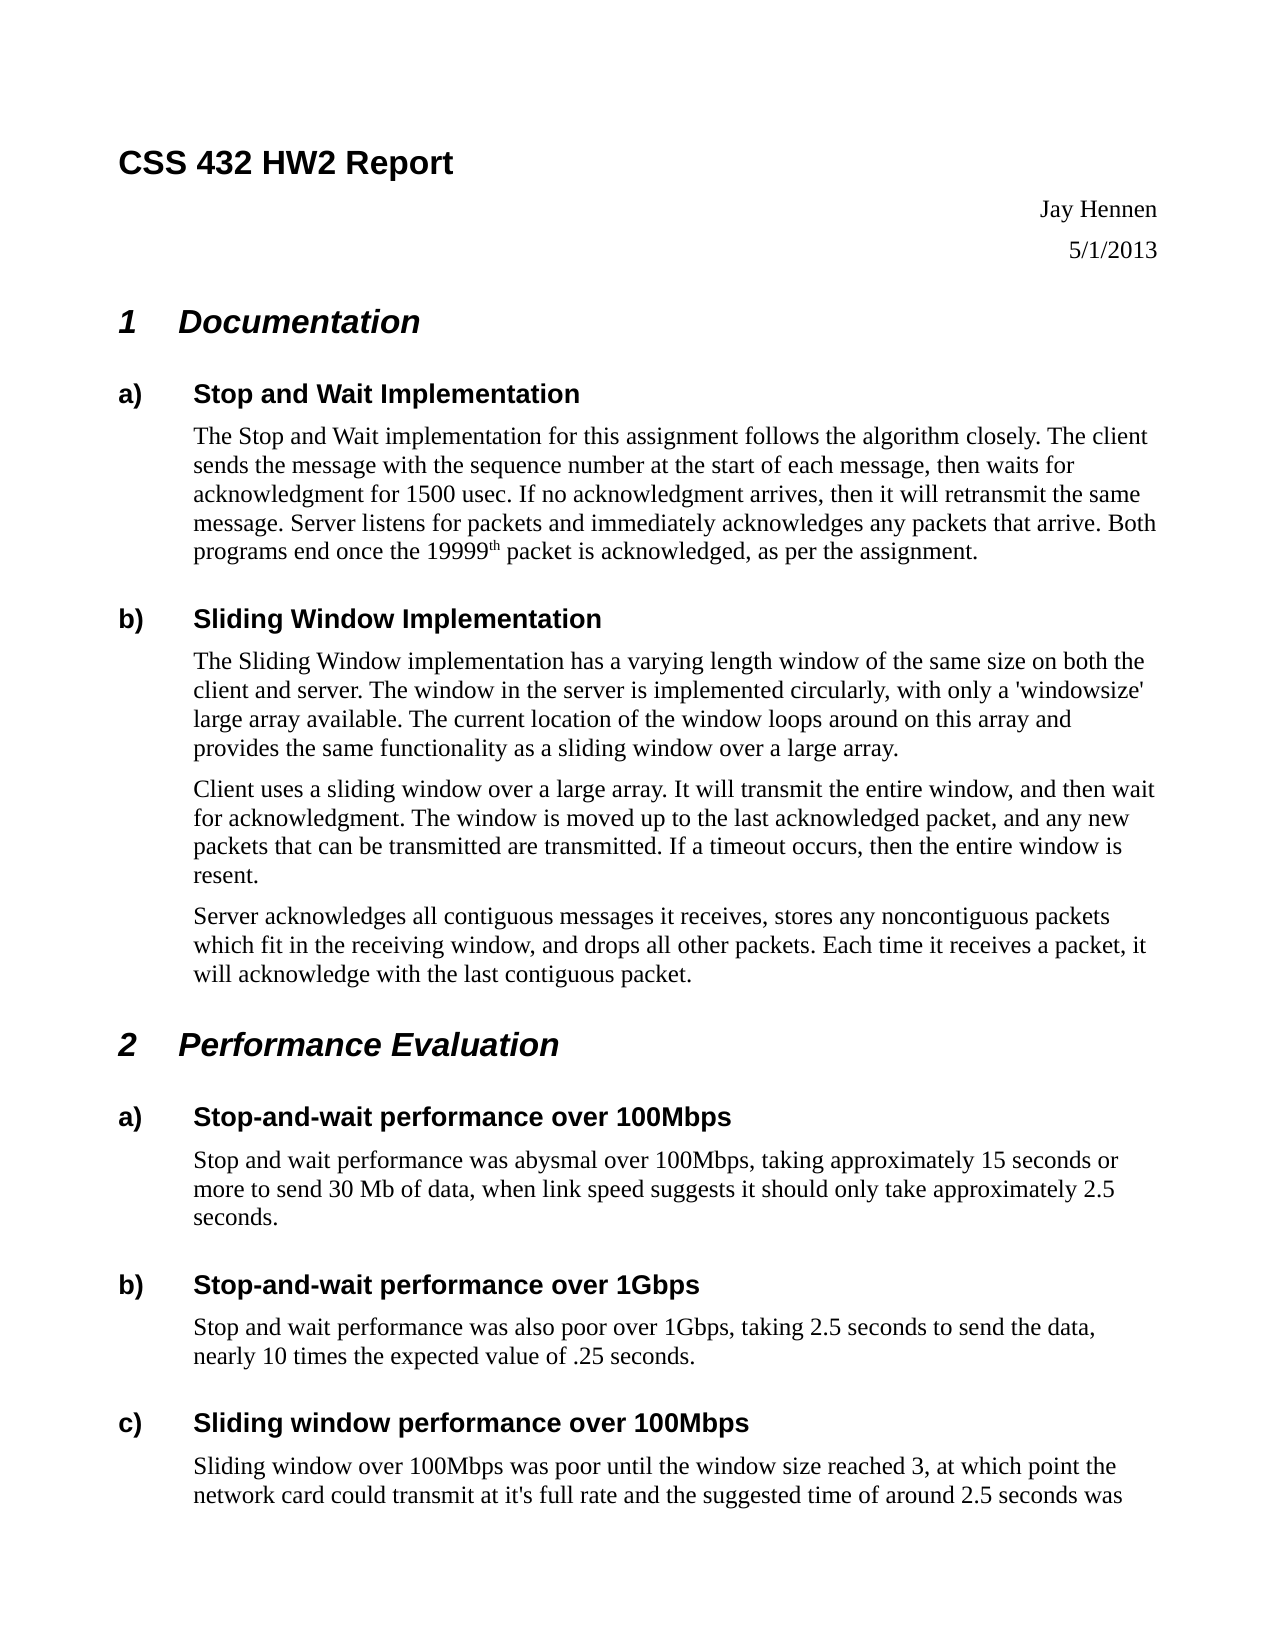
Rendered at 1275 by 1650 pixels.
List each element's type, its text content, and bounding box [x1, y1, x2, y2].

text Client uses a sliding window over a large array. It will transmit the entire window, and then wait for acknowledgment. The window is moved up to the last acknowledged packet, and any new packets that can be transmitted are transmitted. If a timeout occurs, then the entire window is resent. [193, 774, 1157, 889]
subtitle Documentation [118, 302, 1157, 340]
text Jay Hennen [118, 194, 1157, 223]
subtitle Sliding Window Implementation [118, 603, 1157, 634]
text The Sliding Window implementation has a varying length window of the same size on both the client and server. The window in the server is implemented circularly, with only a 'windowsize' large array available. The current location of the window loops around on this array and provides the same functionality as a sliding window over a large array. [193, 646, 1157, 761]
text Sliding window over 100Mbps was poor until the window size reached 3, at which point the network card could transmit at it's full rate and the suggested time of around 2.5 seconds was [193, 1451, 1157, 1509]
subtitle Sliding window performance over 100Mbps [118, 1407, 1157, 1439]
text Server acknowledges all contiguous messages it receives, stores any noncontiguous packets which fit in the receiving window, and drops all other packets. Each time it receives a packet, it will acknowledge with the last contiguous packet. [193, 901, 1157, 988]
subtitle Stop-and-wait performance over 1Gbps [118, 1269, 1157, 1300]
subtitle Stop and Wait Implementation [118, 378, 1157, 409]
text The Stop and Wait implementation for this assignment follows the algorithm closely. The client sends the message with the sequence number at the start of each message, then waits for acknowledgment for 1500 usec. If no acknowledgment arrives, then it will retransmit the same message. Server listens for packets and immediately acknowledges any packets that arrive. Both programs end once the 19999th packet is acknowledged, as per the assignment. [193, 421, 1157, 565]
subtitle Stop-and-wait performance over 100Mbps [118, 1101, 1157, 1132]
text Stop and wait performance was abysmal over 100Mbps, taking approximately 15 seconds or more to send 30 Mb of data, when link speed suggests it should only take approximately 2.5 seconds. [193, 1145, 1157, 1231]
text 5/1/2013 [118, 236, 1157, 264]
subtitle Performance Evaluation [118, 1025, 1157, 1064]
subtitle CSS 432 HW2 Report [118, 143, 1157, 182]
text Stop and wait performance was also poor over 1Gbps, taking 2.5 seconds to send the data, nearly 10 times the expected value of .25 seconds. [193, 1312, 1157, 1370]
